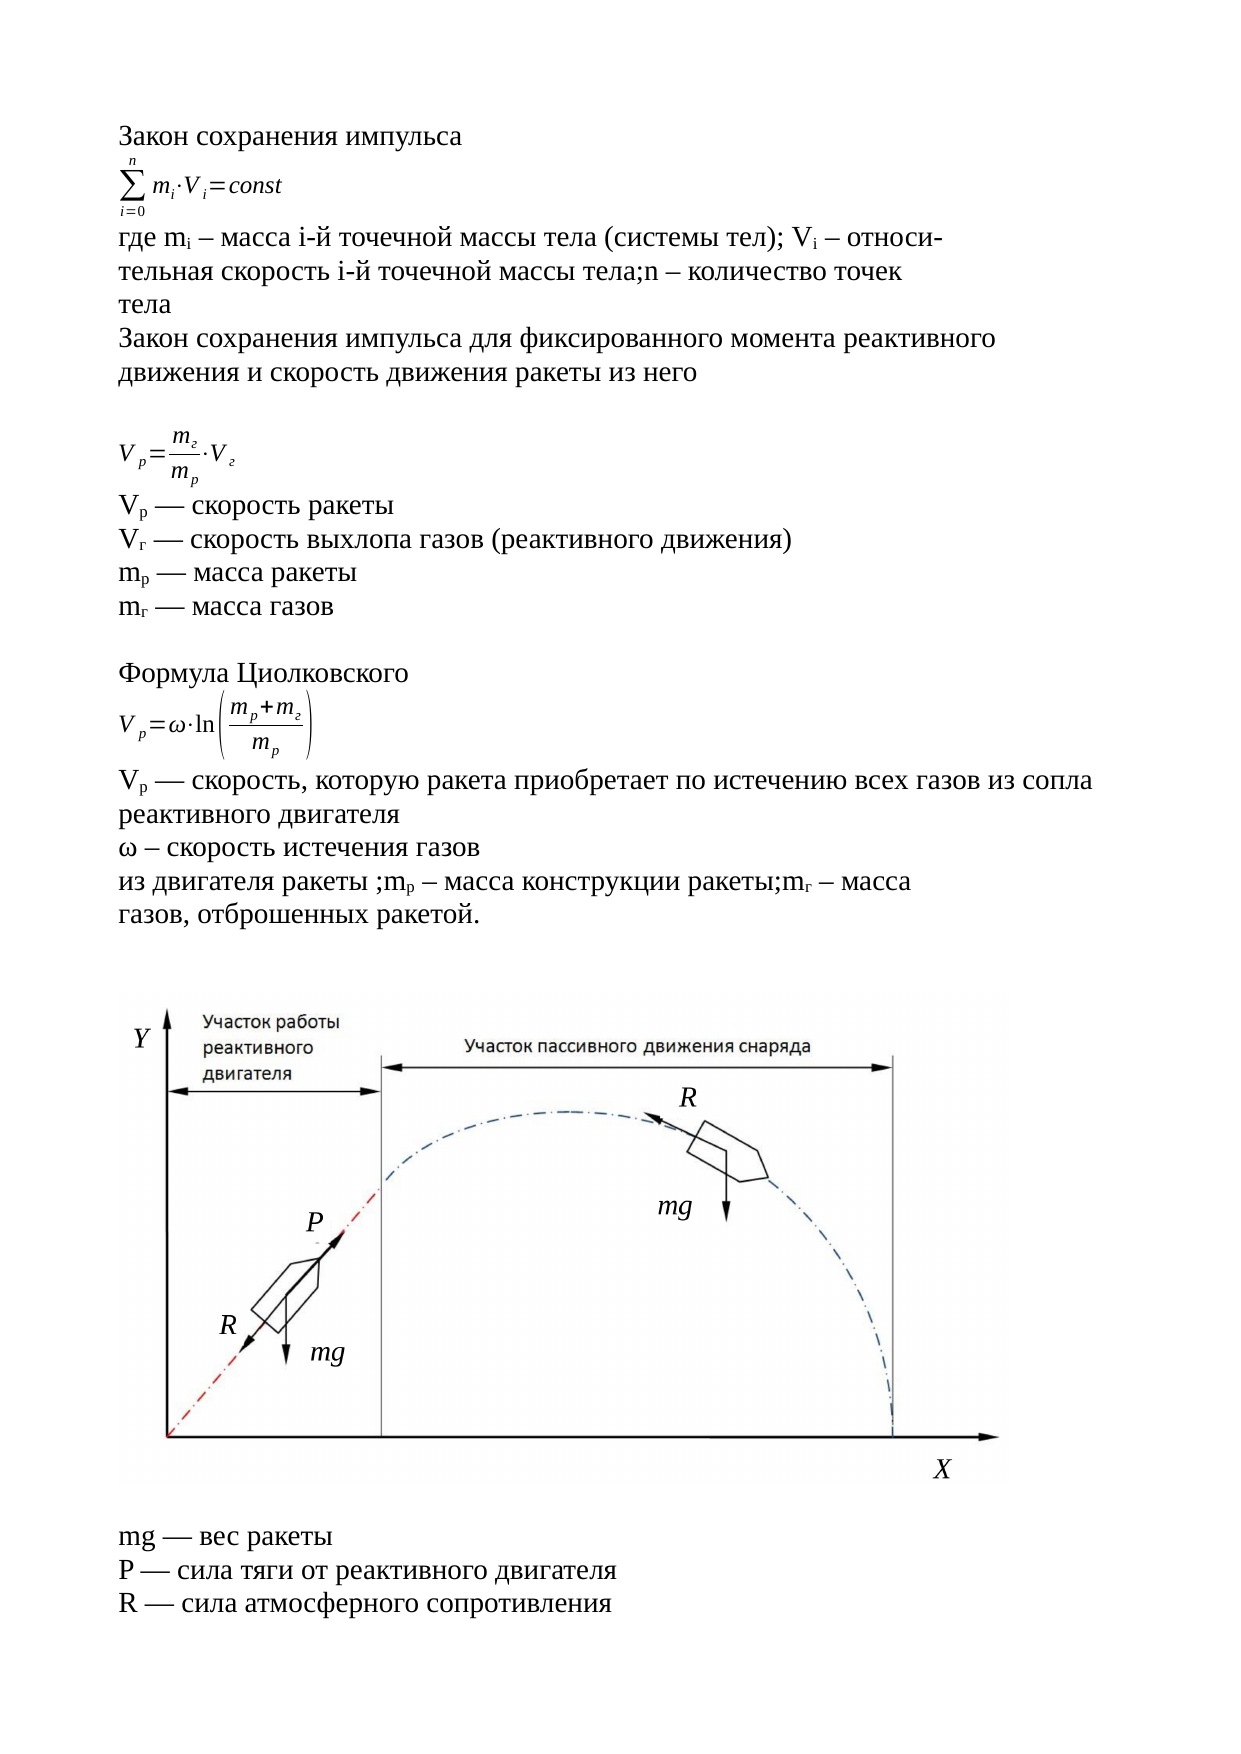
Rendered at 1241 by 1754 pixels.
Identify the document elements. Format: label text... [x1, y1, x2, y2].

text где mi – масса i-й точечной массы тела (системы тел); Vi – относи- [118, 219, 1122, 253]
text mр — масса ракеты [118, 554, 1122, 588]
text тельная скорость i-й точечной массы тела;n – количество точек [118, 253, 1122, 287]
text Формула Циолковского [118, 655, 1122, 689]
picture [118, 991, 1009, 1485]
text газов, отброшенных ракетой. [118, 897, 1122, 930]
text из двигателя ракеты ;mр – масса конструкции ракеты;mг – масса [118, 863, 1122, 897]
text тела [118, 287, 1122, 320]
text P — сила тяги от реактивного двигателя [118, 1552, 1122, 1585]
text Vр — скорость, которую ракета приобретает по истечению всех газов из сопла реактивного двигателя [118, 762, 1122, 829]
text mg — вес ракеты [118, 1518, 1122, 1552]
text Закон сохранения импульса [118, 118, 1122, 152]
text ω – скорость истечения газов [118, 829, 1122, 863]
text R — сила атмосферного сопротивления [118, 1585, 1122, 1619]
text Закон сохранения импульса для фиксированного момента реактивного движения и скорость движения ракеты из него [118, 320, 1122, 387]
text Vг — скорость выхлопа газов (реактивного движения) [118, 521, 1122, 554]
text Vр — скорость ракеты [118, 487, 1122, 521]
text mг — масса газов [118, 588, 1122, 622]
